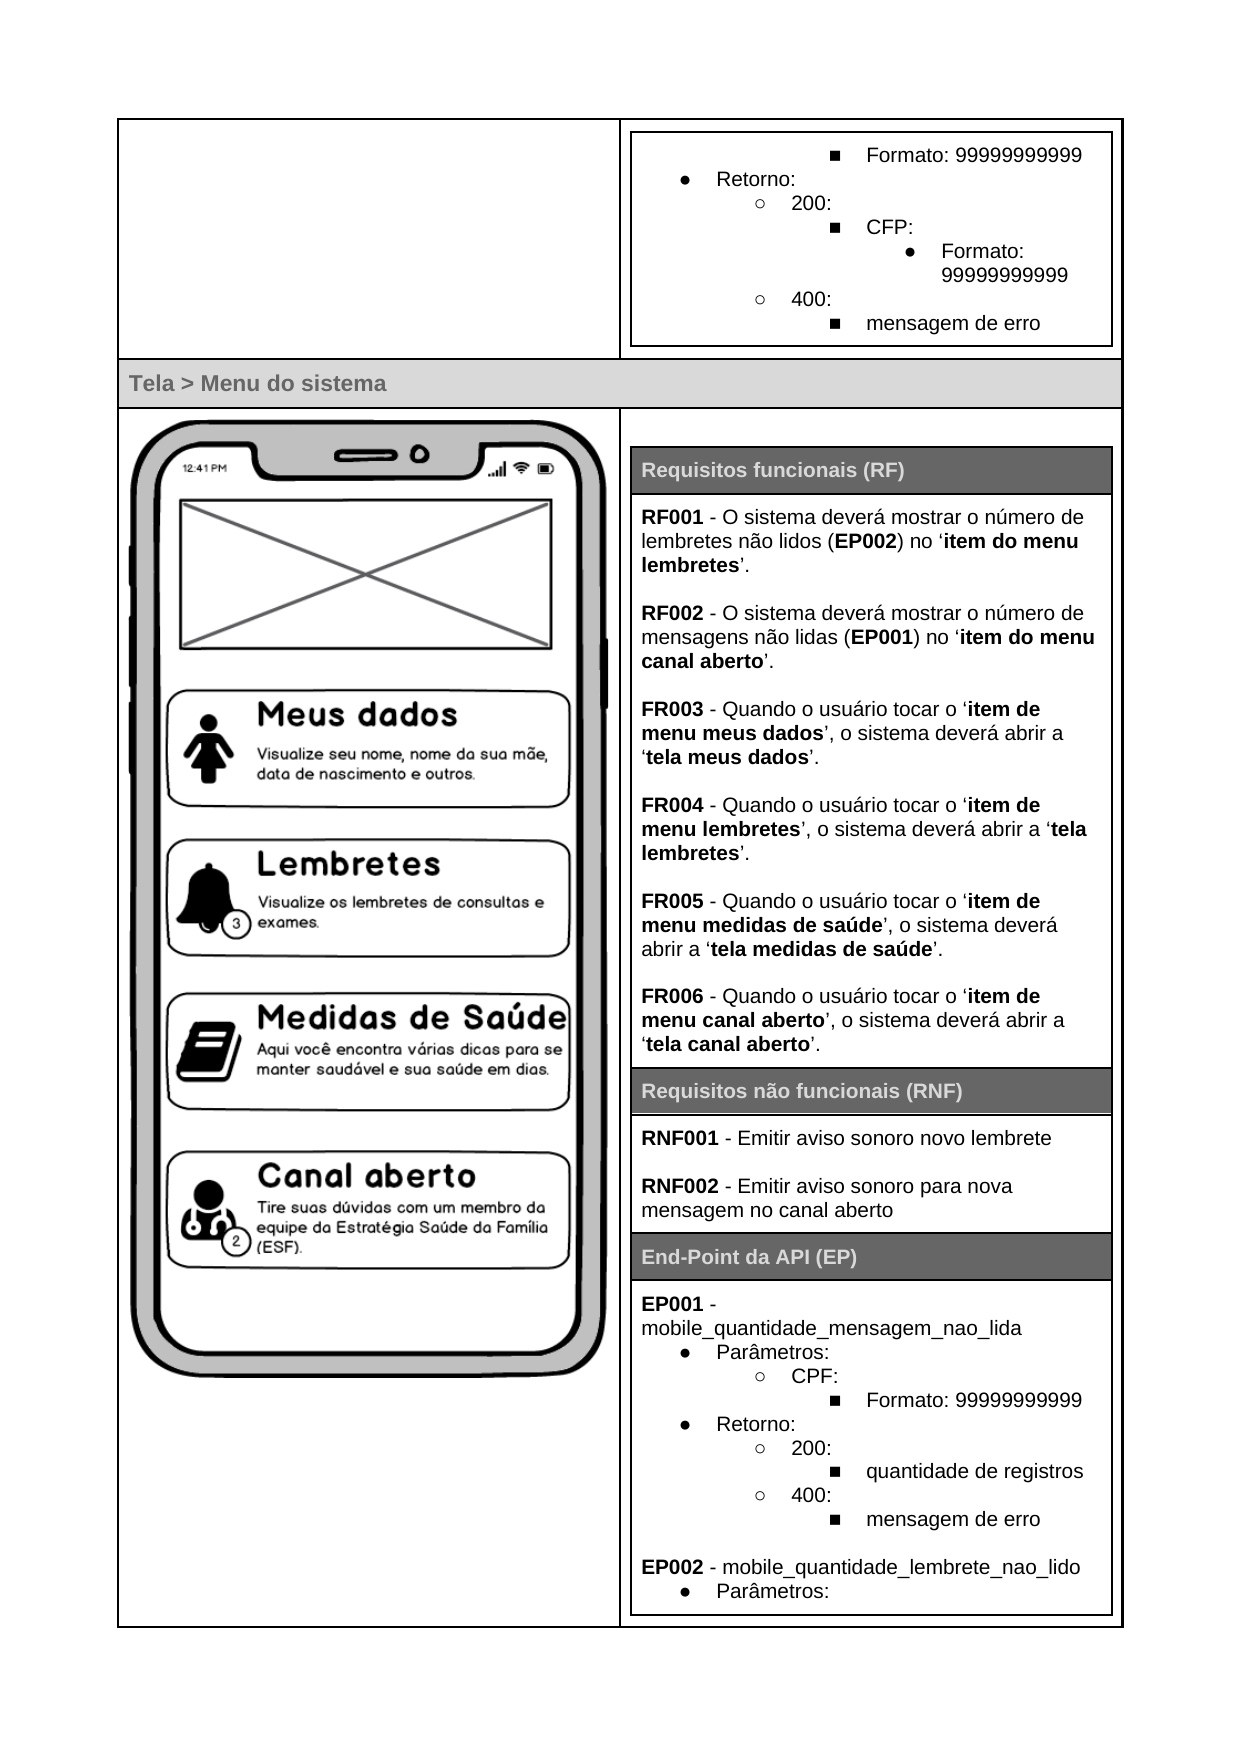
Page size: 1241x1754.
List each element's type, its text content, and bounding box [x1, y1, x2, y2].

picture [128, 419, 609, 1378]
table_cell [119, 409, 619, 1626]
table_cell RNF001 - Emitir aviso sonoro novo lembrete RNF002 - Emitir aviso sonoro para nova mensagem no canal aberto [632, 1116, 1111, 1232]
table_cell [119, 120, 619, 358]
table_cell Tela > Menu do sistema [119, 360, 1121, 407]
table_cell RF001 - O sistema deverá mostrar o número de lembretes não lidos (EP002) no ‘item do menu lembretes’. RF002 - O sistema deverá mostrar o número de mensagens não lidas (EP001) no ‘item do menu canal aberto’. FR003 - Quando o usuário tocar o ‘item de menu meus dados’, o sistema deverá abrir a ‘tela meus dados’. FR004 - Quando o usuário tocar o ‘item de menu lembretes’, o sistema deverá abrir a ‘tela lembretes’. FR005 - Quando o usuário tocar o ‘item de menu medidas de saúde’, o sistema deverá abrir a ‘tela medidas de saúde’. FR006 - Quando o usuário tocar o ‘item de menu canal aberto’, o sistema deverá abrir a ‘tela canal aberto’. [632, 495, 1111, 1067]
table_cell EP001 - mobile_quantidade_mensagem_nao_lida Parâmetros: CPF: Formato: 99999999999 Retorno: 200: quantidade de registros 400: mensagem de erro EP002 - mobile_quantidade_lembrete_nao_lido Parâmetros: CPF: Formato: 99999999999 Retorno: 200: quantidade de registros 400: mensagem de erro [632, 1281, 1111, 1613]
table_header Requisitos funcionais (RF) [632, 448, 1111, 493]
table_cell [621, 120, 1121, 358]
table_cell EP001 - mobile_registra_acesso Parâmetros CNS Formato: sem formatação CPF Formato: 99999999999 Retorno: 200: guid de registro 400: mensagem de erro EP002 - regra_valida_cpf Parâmetros: CPF Formato: 99999999999 Retorno: 200: CFP: Formato: 99999999999 400: mensagem de erro [632, 133, 1111, 345]
table_cell End-Point da API (EP) [632, 1234, 1111, 1279]
table_cell Requisitos não funcionais (RNF) [632, 1069, 1111, 1113]
table_cell [621, 409, 1121, 1626]
